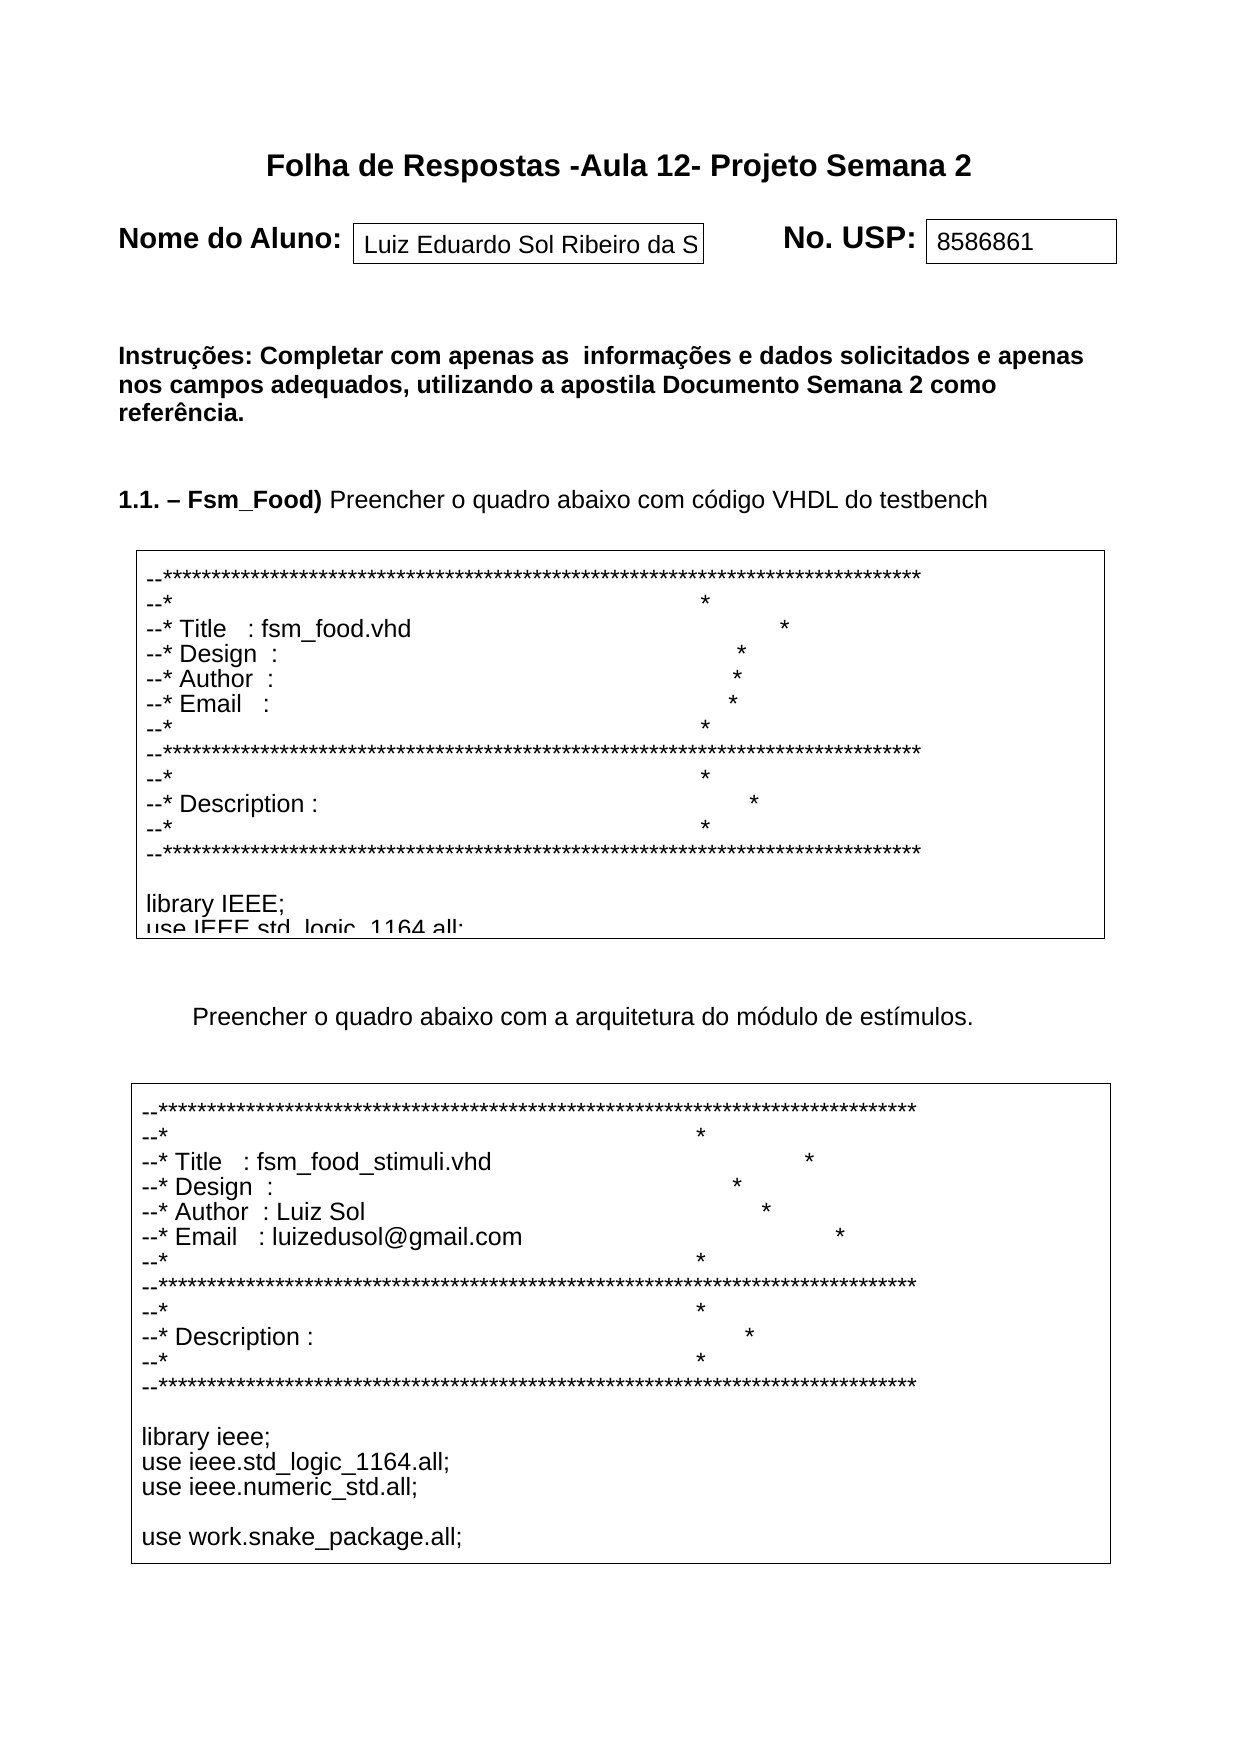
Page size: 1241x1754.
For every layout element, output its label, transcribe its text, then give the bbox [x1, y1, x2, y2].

text 1.1. – Fsm_Food) Preencher o quadro abaixo com código VHDL do testbench [118, 485, 1122, 513]
text Nome do Aluno: No. USP: [118, 219, 926, 255]
text Preencher o quadro abaixo com a arquitetura do módulo de estímulos. [118, 1002, 1122, 1031]
text Folha de Respostas -Aula 12- Projeto Semana 2 [118, 147, 1122, 183]
text Instruções: Completar com apenas as informações e dados solicitados e apenas nos campos adequados, utilizando a apostila Documento Semana 2 como referência. [118, 341, 1122, 427]
